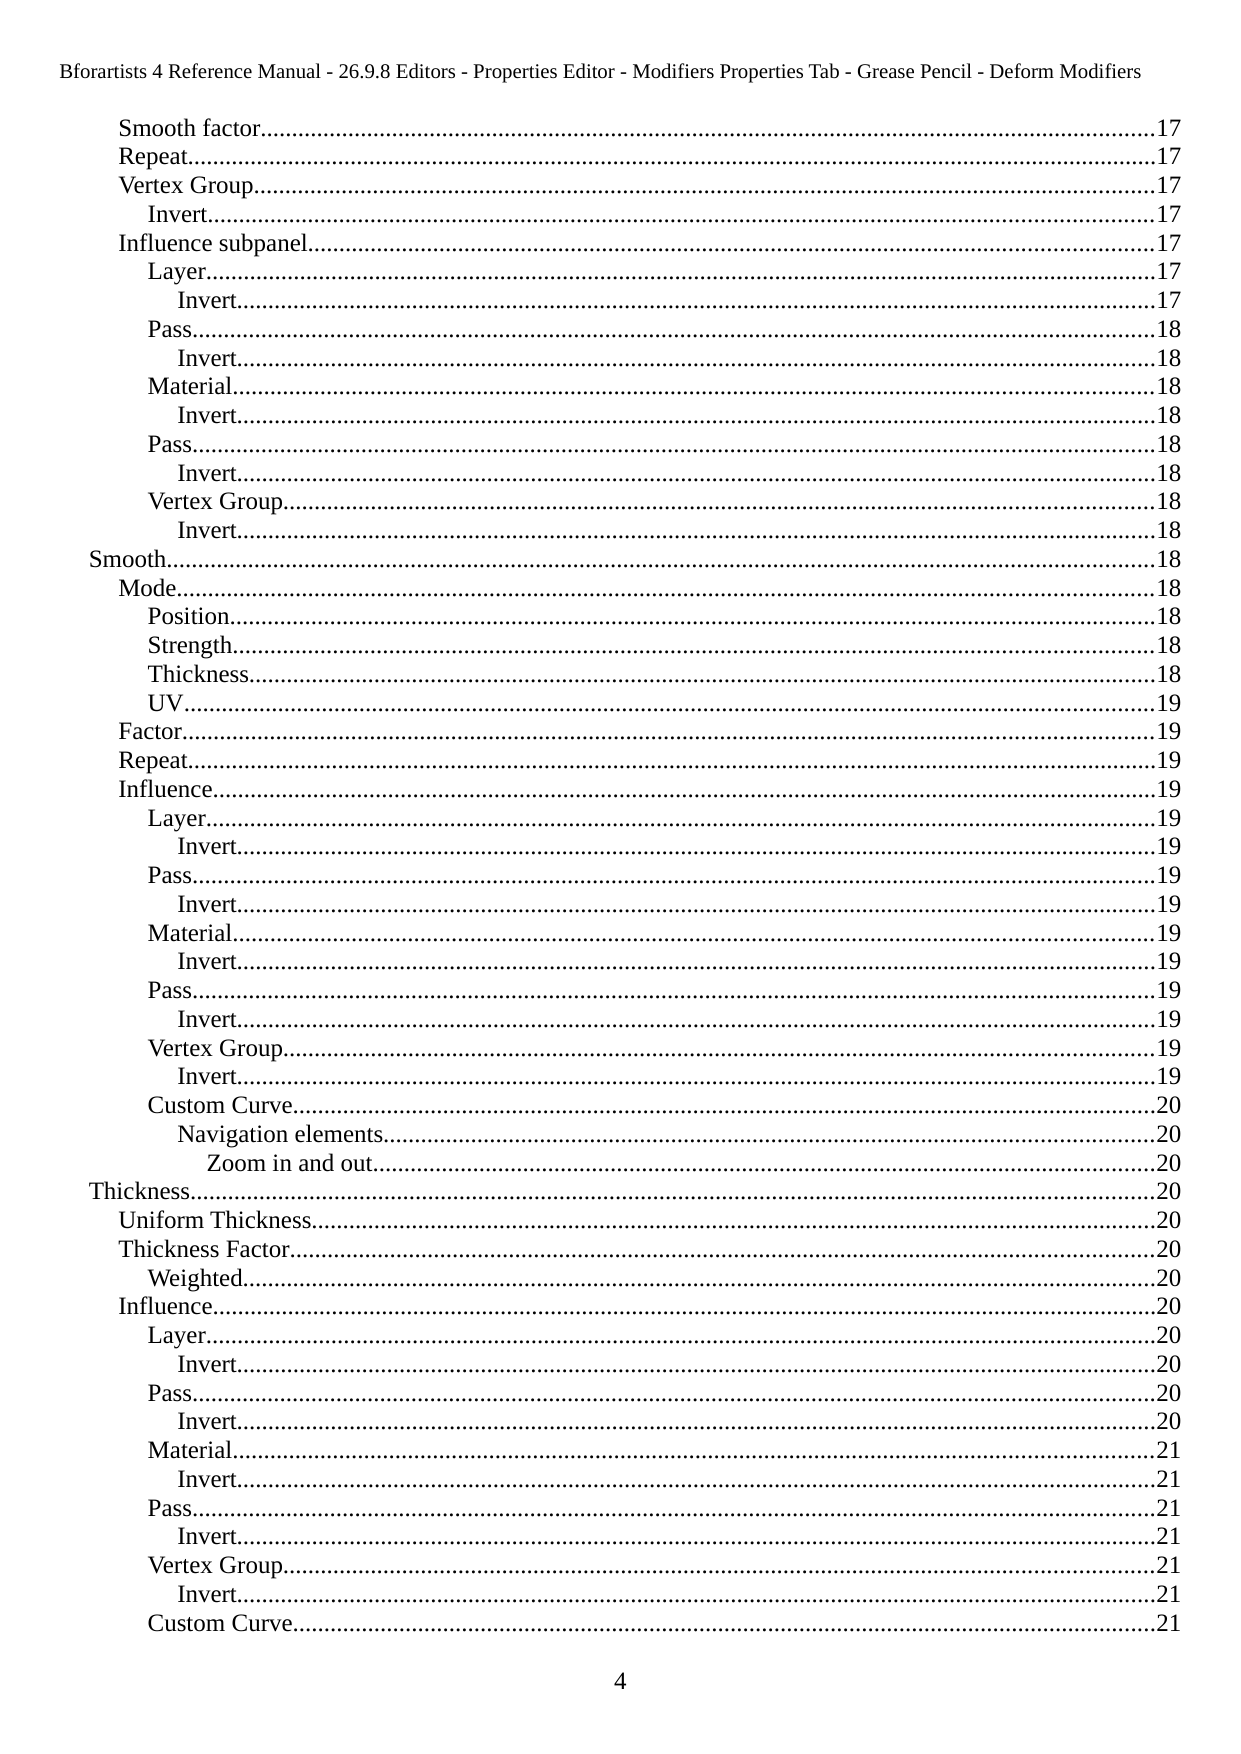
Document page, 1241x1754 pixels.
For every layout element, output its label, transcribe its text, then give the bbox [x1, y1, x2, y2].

text Pass 19 [147, 860, 1181, 889]
text Invert 18 [177, 400, 1181, 429]
text Invert 17 [147, 199, 1181, 228]
text Invert 19 [177, 889, 1181, 918]
text Smooth 18 [88, 544, 1181, 573]
text Layer 20 [147, 1320, 1181, 1349]
text Influence 20 [118, 1291, 1181, 1320]
text Invert 20 [177, 1406, 1181, 1435]
text Layer 17 [147, 256, 1181, 285]
text Repeat 19 [118, 745, 1181, 774]
text Pass 18 [147, 314, 1181, 343]
text Invert 19 [177, 1061, 1181, 1090]
text Influence 19 [118, 774, 1181, 803]
text Thickness Factor 20 [118, 1234, 1181, 1263]
text Navigation elements 20 [177, 1119, 1181, 1148]
text Weighted 20 [147, 1263, 1181, 1291]
text Pass 20 [147, 1378, 1181, 1406]
text Custom Curve 20 [147, 1090, 1181, 1119]
text Invert 20 [177, 1349, 1181, 1378]
text Uniform Thickness 20 [118, 1205, 1181, 1234]
text Position 18 [147, 601, 1181, 630]
text Factor 19 [118, 716, 1181, 745]
text Smooth factor 17 [118, 113, 1181, 141]
text Invert 21 [177, 1464, 1181, 1493]
text Invert 18 [177, 343, 1181, 371]
text Pass 21 [147, 1493, 1181, 1521]
text Zoom in and out 20 [206, 1148, 1181, 1176]
text Custom Curve 21 [147, 1608, 1181, 1636]
text Strength 18 [147, 630, 1181, 659]
text Vertex Group 17 [118, 170, 1181, 199]
text Vertex Group 19 [147, 1033, 1181, 1061]
text Invert 19 [177, 831, 1181, 860]
text Repeat 17 [118, 141, 1181, 170]
text Material 19 [147, 918, 1181, 946]
text Thickness 18 [147, 659, 1181, 688]
text Invert 19 [177, 1004, 1181, 1033]
text Mode 18 [118, 573, 1181, 601]
text Vertex Group 18 [147, 486, 1181, 515]
text Invert 21 [177, 1521, 1181, 1550]
text Invert 21 [177, 1579, 1181, 1608]
text Pass 18 [147, 429, 1181, 458]
text Material 21 [147, 1435, 1181, 1464]
text Pass 19 [147, 975, 1181, 1004]
text Influence subpanel 17 [118, 228, 1181, 256]
text Material 18 [147, 371, 1181, 400]
text Invert 19 [177, 946, 1181, 975]
text Thickness 20 [88, 1176, 1181, 1205]
text Invert 18 [177, 458, 1181, 486]
text Vertex Group 21 [147, 1550, 1181, 1579]
text Invert 18 [177, 515, 1181, 544]
text Layer 19 [147, 803, 1181, 831]
text UV 19 [147, 688, 1181, 716]
text Invert 17 [177, 285, 1181, 314]
